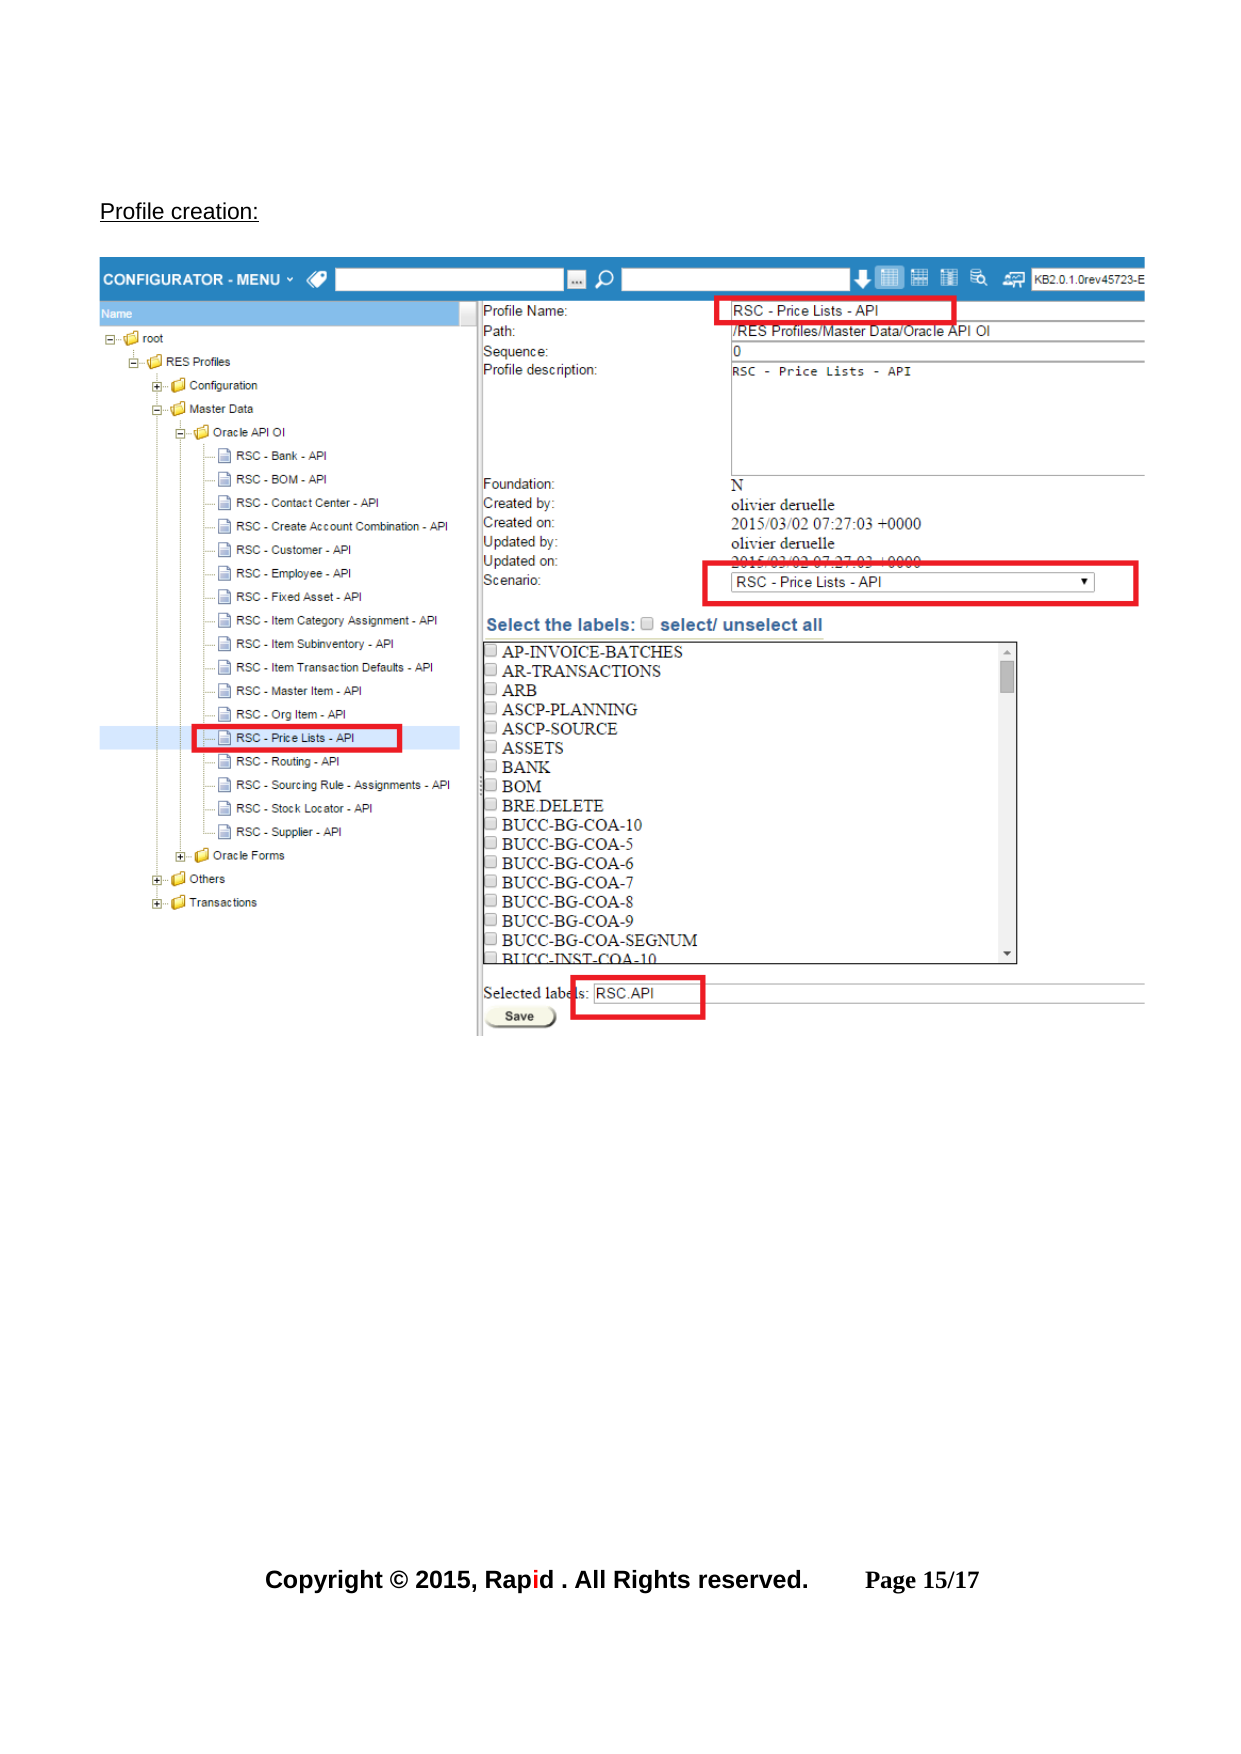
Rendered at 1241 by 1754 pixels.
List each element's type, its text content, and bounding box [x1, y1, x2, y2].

text Profile creation: [99, 198, 1144, 224]
